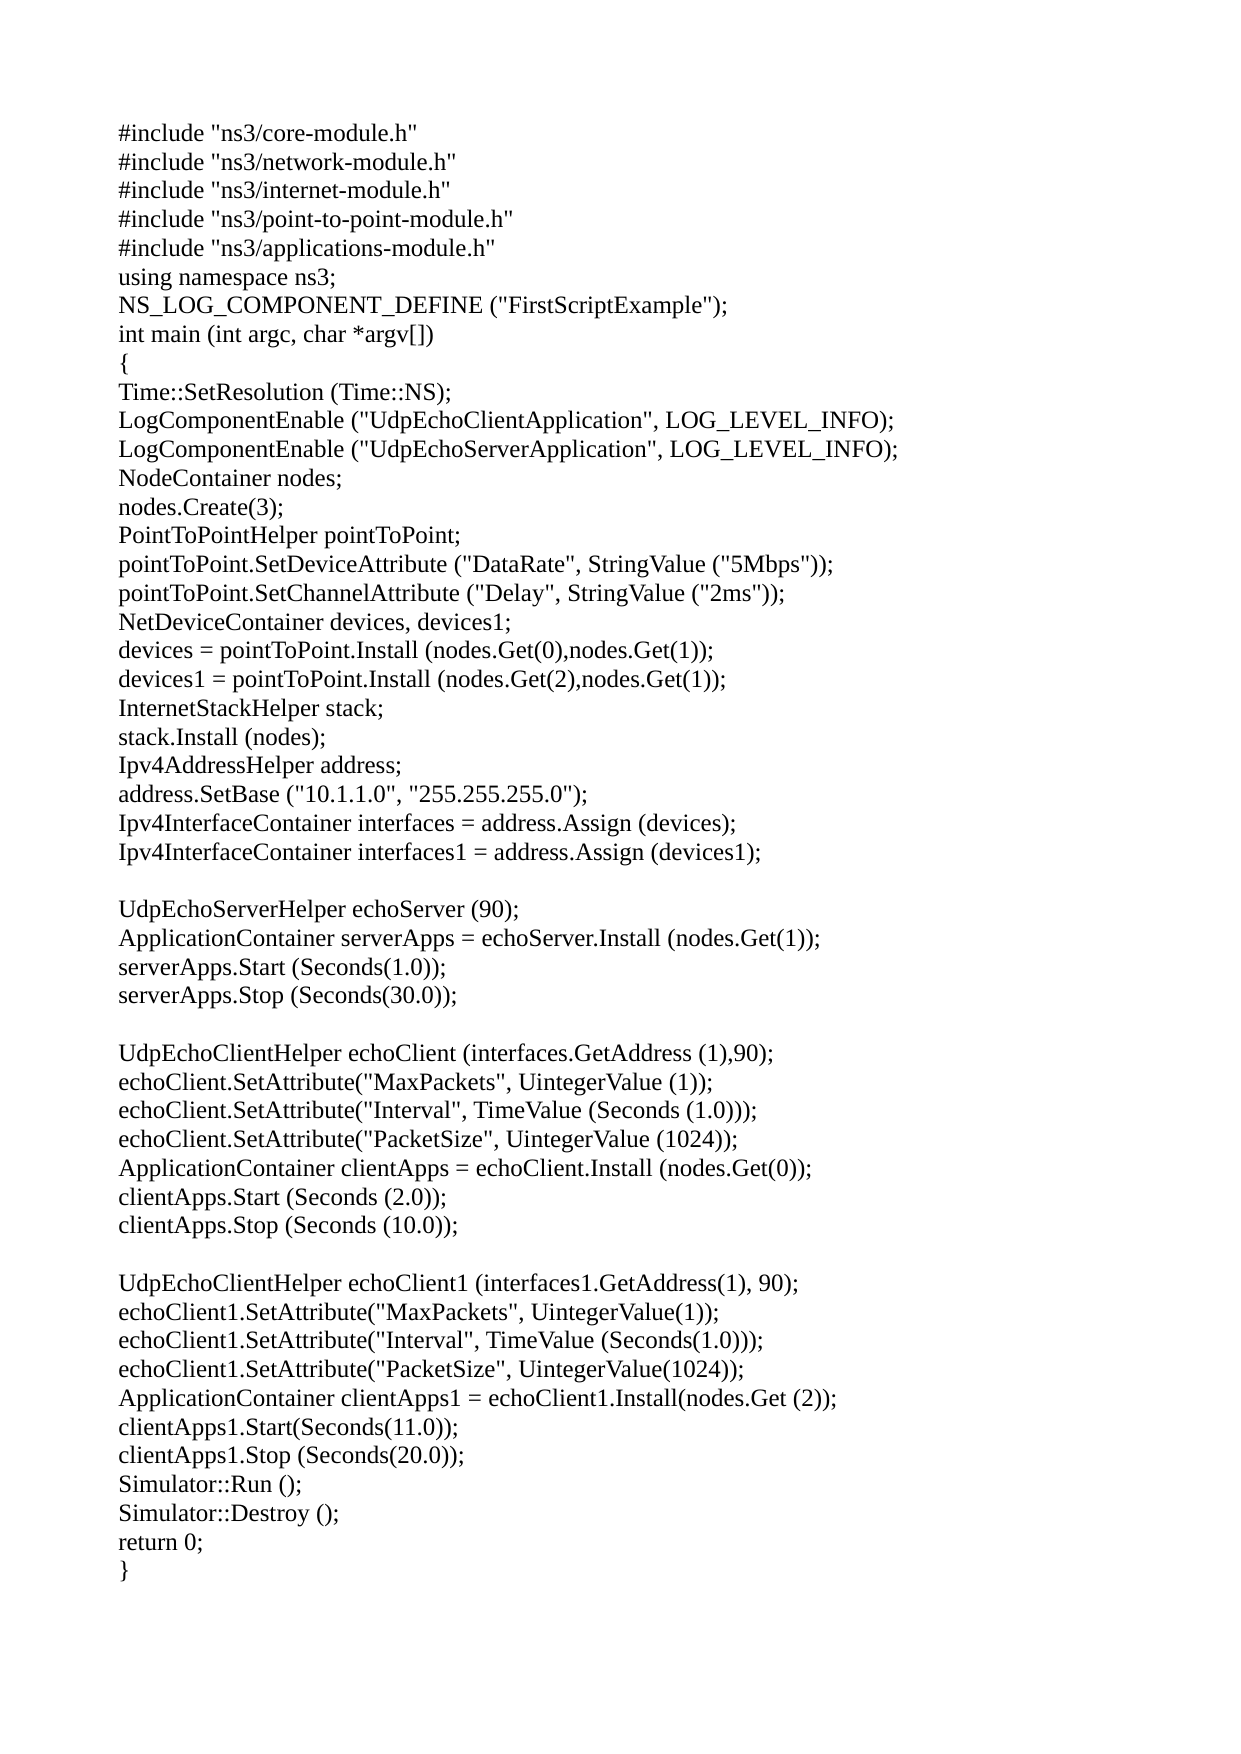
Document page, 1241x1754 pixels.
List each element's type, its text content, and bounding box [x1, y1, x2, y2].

text nodes.Create(3); [118, 492, 1122, 521]
text Ipv4InterfaceContainer interfaces = address.Assign (devices); [118, 808, 1122, 837]
text NodeContainer nodes; [118, 463, 1122, 492]
text echoClient1.SetAttribute("MaxPackets", UintegerValue(1)); [118, 1297, 1122, 1326]
text ApplicationContainer serverApps = echoServer.Install (nodes.Get(1)); [118, 923, 1122, 952]
text #include "ns3/applications-module.h" [118, 233, 1122, 262]
text UdpEchoClientHelper echoClient1 (interfaces1.GetAddress(1), 90); [118, 1268, 1122, 1297]
text ApplicationContainer clientApps1 = echoClient1.Install(nodes.Get (2)); [118, 1383, 1122, 1412]
text #include "ns3/point-to-point-module.h" [118, 204, 1122, 233]
text Ipv4AddressHelper address; [118, 751, 1122, 779]
text pointToPoint.SetChannelAttribute ("Delay", StringValue ("2ms")); [118, 578, 1122, 607]
text Simulator::Run (); [118, 1469, 1122, 1498]
text echoClient1.SetAttribute("PacketSize", UintegerValue(1024)); [118, 1354, 1122, 1383]
text stack.Install (nodes); [118, 722, 1122, 751]
text Ipv4InterfaceContainer interfaces1 = address.Assign (devices1); [118, 837, 1122, 866]
text clientApps1.Start(Seconds(11.0)); [118, 1412, 1122, 1441]
text echoClient1.SetAttribute("Interval", TimeValue (Seconds(1.0))); [118, 1326, 1122, 1354]
text echoClient.SetAttribute("Interval", TimeValue (Seconds (1.0))); [118, 1096, 1122, 1124]
text NS_LOG_COMPONENT_DEFINE ("FirstScriptExample"); [118, 291, 1122, 319]
text #include "ns3/internet-module.h" [118, 176, 1122, 204]
text ApplicationContainer clientApps = echoClient.Install (nodes.Get(0)); [118, 1153, 1122, 1182]
text clientApps.Start (Seconds (2.0)); [118, 1182, 1122, 1211]
text PointToPointHelper pointToPoint; [118, 521, 1122, 549]
text return 0; [118, 1527, 1122, 1556]
text serverApps.Stop (Seconds(30.0)); [118, 981, 1122, 1009]
text NetDeviceContainer devices, devices1; [118, 607, 1122, 636]
text echoClient.SetAttribute("MaxPackets", UintegerValue (1)); [118, 1067, 1122, 1096]
text #include "ns3/core-module.h" [118, 118, 1122, 147]
text InternetStackHelper stack; [118, 693, 1122, 722]
text devices1 = pointToPoint.Install (nodes.Get(2),nodes.Get(1)); [118, 664, 1122, 693]
text LogComponentEnable ("UdpEchoServerApplication", LOG_LEVEL_INFO); [118, 434, 1122, 463]
text int main (int argc, char *argv[]) [118, 319, 1122, 348]
text echoClient.SetAttribute("PacketSize", UintegerValue (1024)); [118, 1124, 1122, 1153]
text } [118, 1556, 1122, 1584]
text clientApps1.Stop (Seconds(20.0)); [118, 1441, 1122, 1469]
text { [118, 348, 1122, 377]
text UdpEchoClientHelper echoClient (interfaces.GetAddress (1),90); [118, 1038, 1122, 1067]
text serverApps.Start (Seconds(1.0)); [118, 952, 1122, 981]
text pointToPoint.SetDeviceAttribute ("DataRate", StringValue ("5Mbps")); [118, 549, 1122, 578]
text clientApps.Stop (Seconds (10.0)); [118, 1211, 1122, 1239]
text using namespace ns3; [118, 262, 1122, 291]
text LogComponentEnable ("UdpEchoClientApplication", LOG_LEVEL_INFO); [118, 406, 1122, 434]
text UdpEchoServerHelper echoServer (90); [118, 894, 1122, 923]
text devices = pointToPoint.Install (nodes.Get(0),nodes.Get(1)); [118, 636, 1122, 664]
text Time::SetResolution (Time::NS); [118, 377, 1122, 406]
text Simulator::Destroy (); [118, 1498, 1122, 1527]
text #include "ns3/network-module.h" [118, 147, 1122, 176]
text address.SetBase ("10.1.1.0", "255.255.255.0"); [118, 779, 1122, 808]
